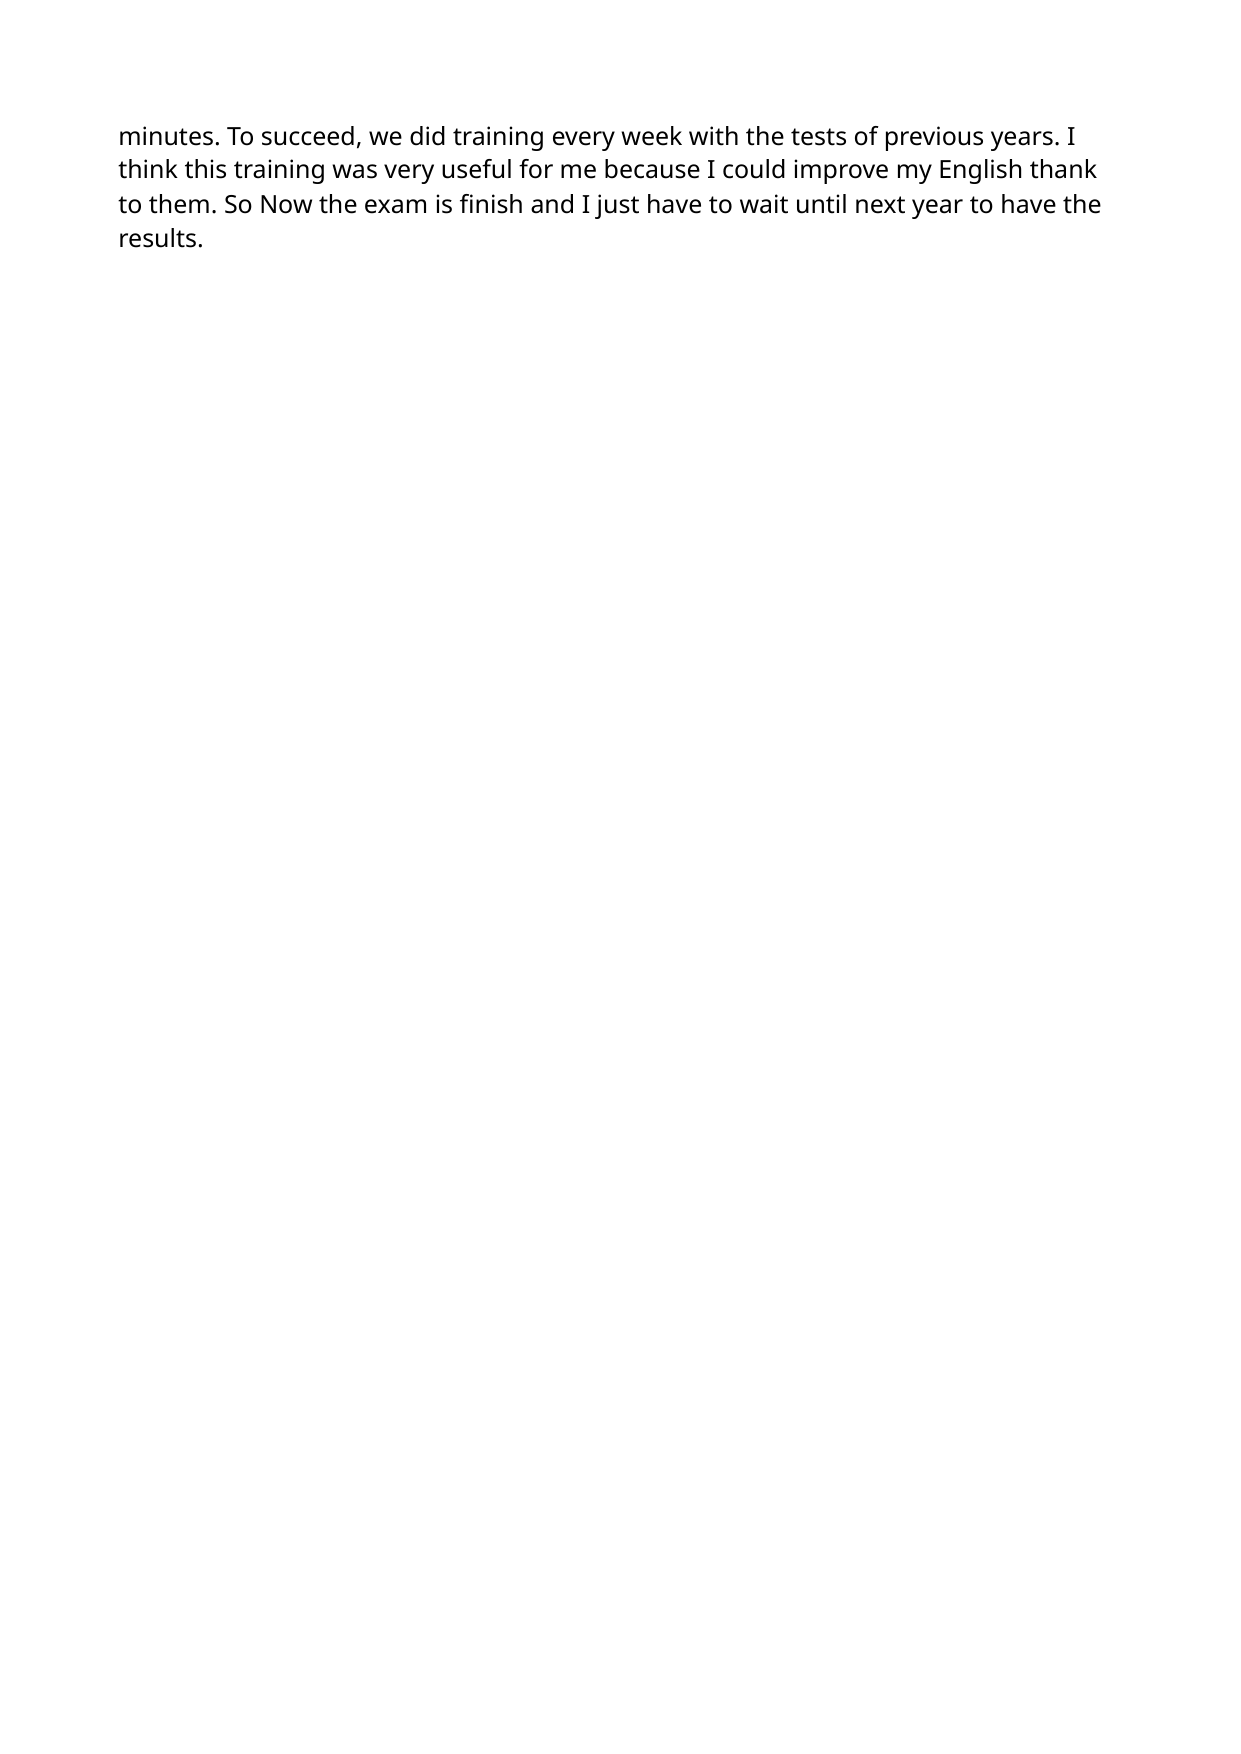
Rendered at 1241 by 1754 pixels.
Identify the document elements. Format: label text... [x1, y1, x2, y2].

text minutes. To succeed, we did training every week with the tests of previous years. I think this training was very useful for me because I could improve my English thank to them. So Now the exam is finish and I just have to wait until next year to have the results. [118, 118, 1122, 254]
